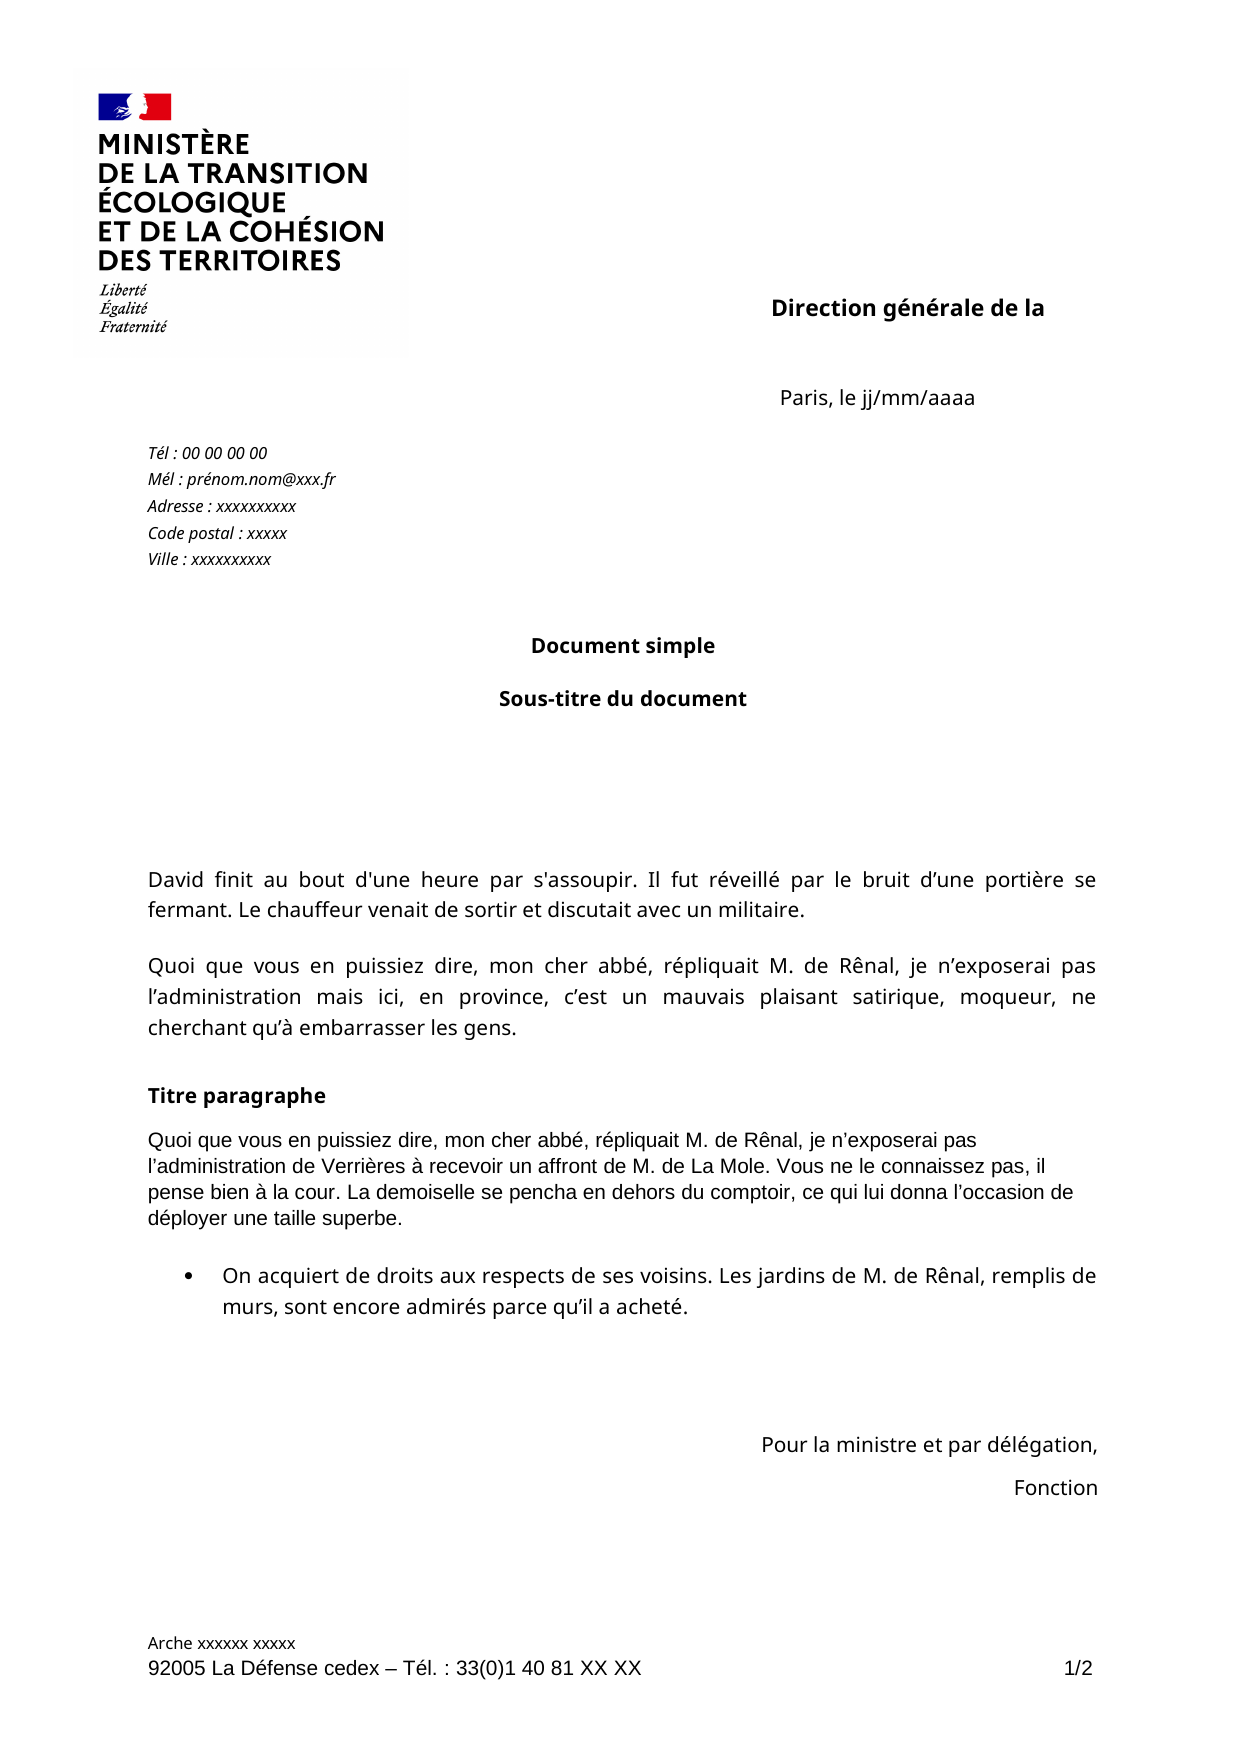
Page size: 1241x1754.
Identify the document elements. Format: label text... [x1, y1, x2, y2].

text Ville : xxxxxxxxxx [148, 548, 1098, 571]
subtitle Pour la ministre et par délégation, [148, 1430, 1098, 1458]
text Paris, le jj/mm/aaaa [148, 382, 1098, 411]
text Tél : 00 00 00 00 [148, 442, 1098, 464]
title MTE [409, 323, 1051, 354]
text Mél : prénom.nom@xxx.fr [148, 468, 1098, 491]
text Adresse : xxxxxxxxxx [148, 495, 1098, 517]
subtitle Document simple [148, 631, 1098, 659]
text Vincent CHAVANON [762, 1516, 1098, 1540]
list On acquiert de droits aux respects de ses voisins. Les jardins de M. de Rênal, remplis de murs, sont encore admirés parce qu’il a acheté. [185, 1261, 1098, 1320]
subtitle Sous-titre du document [148, 684, 1098, 713]
picture [72, 68, 409, 358]
subtitle Titre paragraphe [148, 1081, 1098, 1109]
title Direction générale de la [409, 292, 1051, 323]
text Quoi que vous en puissiez dire, mon cher abbé, répliquait M. de Rênal, je n’exposerai pas l’administration de Verrières à recevoir un affront de M. de La Mole. Vous ne le connaissez pas, il pense bien à la cour. La demoiselle se pencha en dehors du comptoir, ce qui lui donna l’occasion de déployer une taille superbe. [148, 1128, 1098, 1230]
text Quoi que vous en puissiez dire, mon cher abbé, répliquait M. de Rênal, je n’exposerai pas l’administration mais ici, en province, c’est un mauvais plaisant satirique, moqueur, ne cherchant qu’à embarrasser les gens. [148, 951, 1098, 1041]
text David finit au bout d'une heure par s'assoupir. Il fut réveillé par le bruit d’une portière se fermant. Le chauffeur venait de sortir et discutait avec un militaire. [148, 865, 1098, 924]
text Code postal : xxxxx [148, 522, 1098, 544]
subtitle Fonction [148, 1473, 1098, 1502]
